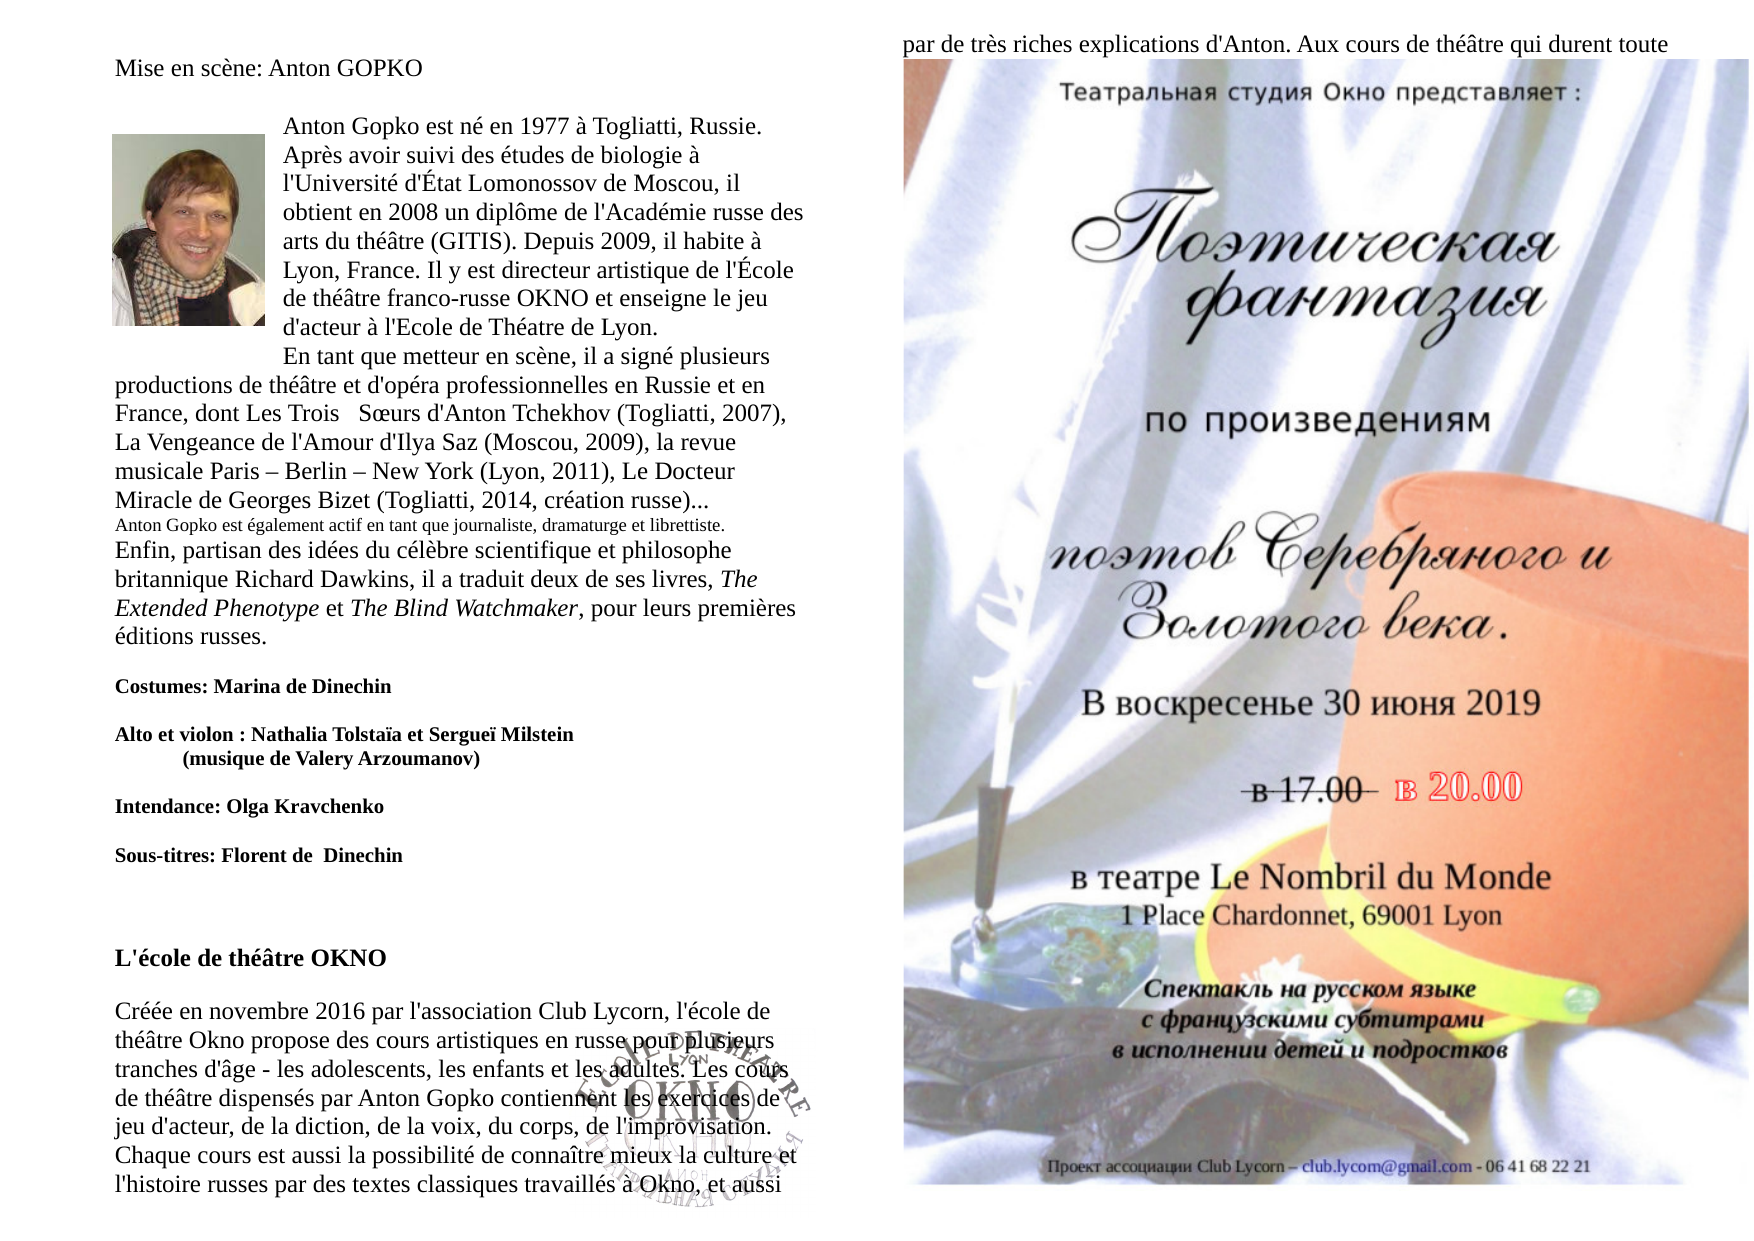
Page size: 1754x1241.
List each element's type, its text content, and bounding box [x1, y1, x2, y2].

text Alto et violon : Nathalia Tolstaïa et Sergueï Milstein [114, 722, 805, 746]
text Enfin, partisan des idées du célèbre scientifique et philosophe britannique Richard Dawkins, il a traduit deux de ses livres, The Extended Phenotype et The Blind Watchmaker, pour leurs premières éditions russes. [114, 535, 805, 650]
picture [112, 134, 265, 326]
text Anton Gopko est également actif en tant que journaliste, dramaturge et librettiste. [114, 513, 805, 535]
text Intendance: Olga Kravchenko [114, 794, 805, 818]
text Anton Gopko est né en 1977 à Togliatti, Russie. Après avoir suivi des études de biologie à l'Université d'État Lomonossov de Moscou, il obtient en 2008 un diplôme de l'Académie russe des arts du théâtre (GITIS). Depuis 2009, il habite à Lyon, France. Il y est directeur artistique de l'École de théâtre franco-russe OKNO et enseigne le jeu d'acteur à l'Ecole de Théatre de Lyon. [114, 111, 805, 341]
text Costumes: Marina de Dinechin [114, 674, 805, 698]
text par de très riches explications d'Anton. Aux cours de théâtre qui durent toute [902, 29, 1724, 58]
text Créée en novembre 2016 par l'association Club Lycorn, l'école de théâtre Okno propose des cours artistiques en russe pour plusieurs tranches d'âge - les adolescents, les enfants et les adultes. Les cours de théâtre dispensés par Anton Gopko contiennent les exercices de jeu d'acteur, de la diction, de la voix, du corps, de l'improvisation. Chaque cours est aussi la possibilité de connaître mieux la culture et l'histoire russes par des textes classiques travaillés à Okno, et aussi [114, 996, 805, 1198]
picture [568, 1028, 816, 1218]
text En tant que metteur en scène, il a signé plusieurs productions de théâtre et d'opéra professionnelles en Russie et en France, dont Les Trois Sœurs d'Anton Tchekhov (Togliatti, 2007), La Vengeance de l'Amour d'Ilya Saz (Moscou, 2009), la revue musicale Paris – Berlin – New York (Lyon, 2011), Le Docteur Miracle de Georges Bizet (Togliatti, 2014, création russe)... [114, 341, 805, 513]
text Sous-titres: Florent de Dinechin [114, 843, 805, 867]
picture [903, 59, 1754, 1191]
text L'école de théâtre OKNO [114, 915, 805, 972]
text Mise en scène: Anton GOPKO [114, 53, 805, 111]
text (musique de Valery Arzoumanov) [114, 746, 805, 770]
